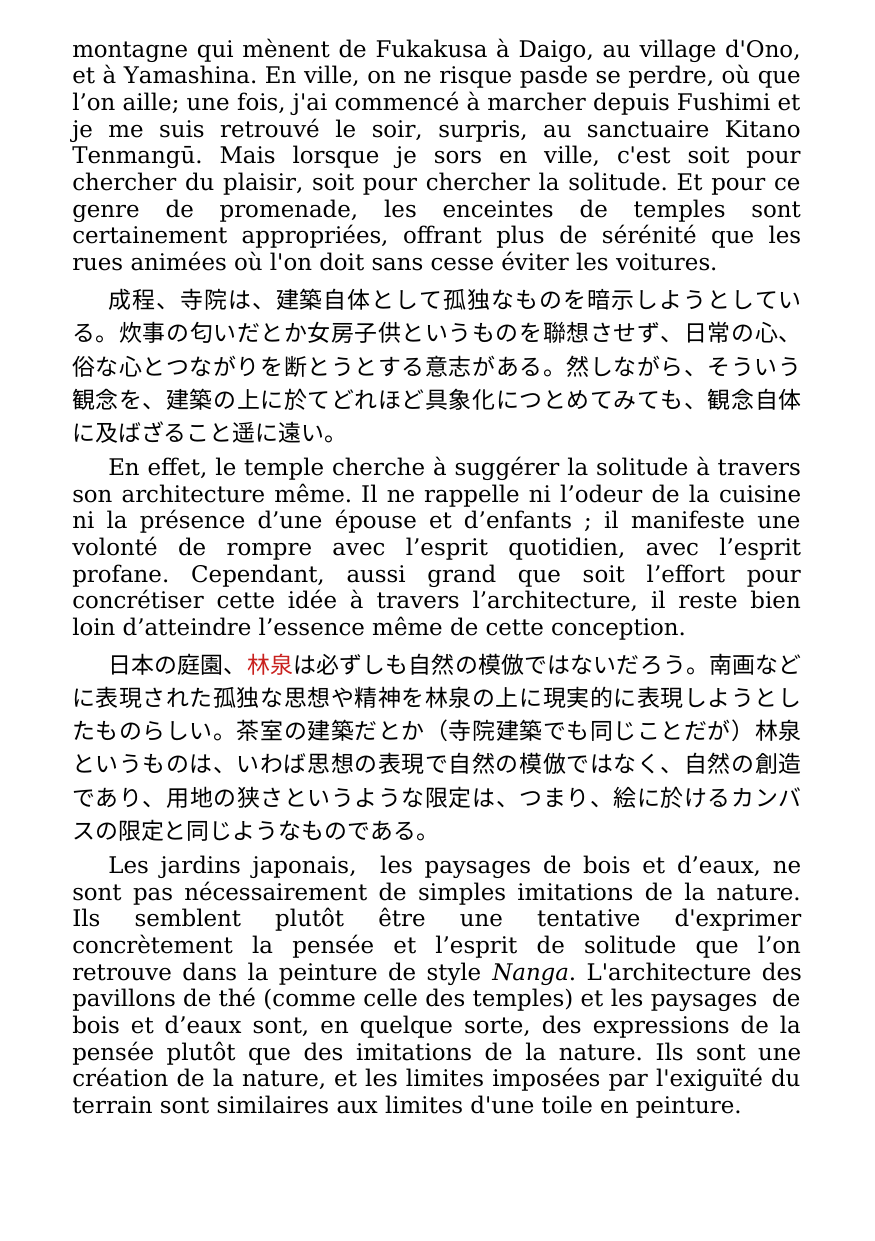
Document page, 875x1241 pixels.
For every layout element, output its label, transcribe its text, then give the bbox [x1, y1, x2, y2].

text Les jardins japonais, les paysages de bois et d’eaux, ne sont pas nécessairement de simples imitations de la nature. Ils semblent plutôt être une tentative d'exprimer concrètement la pensée et l’esprit de solitude que l’on retrouve dans la peinture de style Nanga. L'architecture des pavillons de thé (comme celle des temples) et les paysages de bois et d’eaux sont, en quelque sorte, des expressions de la pensée plutôt que des imitations de la nature. Ils sont une création de la nature, et les limites imposées par l'exiguïté du terrain sont similaires aux limites d'une toile en peinture. [72, 852, 802, 1119]
text 成程、寺院は、建築自体として孤独なものを暗示しようとしている。炊事の匂いだとか女房子供というものを聯想させず、日常の心、俗な心とつながりを断とうとする意志がある。然しながら、そういう観念を、建築の上に於てどれほど具象化につとめてみても、観念自体に及ばざること遥に遠い。 [72, 282, 802, 448]
text montagne qui mènent de Fukakusa à Daigo, au village d'Ono, et à Yamashina. En ville, on ne risque pasde se perdre, où que l’on aille; une fois, j'ai commencé à marcher depuis Fushimi et je me suis retrouvé le soir, surpris, au sanctuaire Kitano Tenmangū. Mais lorsque je sors en ville, c'est soit pour chercher du plaisir, soit pour chercher la solitude. Et pour ce genre de promenade, les enceintes de temples sont certainement appropriées, offrant plus de sérénité que les rues animées où l'on doit sans cesse éviter les voitures. [72, 36, 802, 276]
text En effet, le temple cherche à suggérer la solitude à travers son architecture même. Il ne rappelle ni l’odeur de la cuisine ni la présence d’une épouse et d’enfants ; il manifeste une volonté de rompre avec l’esprit quotidien, avec l’esprit profane. Cependant, aussi grand que soit l’effort pour concrétiser cette idée à travers l’architecture, il reste bien loin d’atteindre l’essence même de cette conception. [72, 454, 802, 641]
text 日本の庭園、林泉は必ずしも自然の模倣ではないだろう。南画などに表現された孤独な思想や精神を林泉の上に現実的に表現しようとしたものらしい。茶室の建築だとか（寺院建築でも同じことだが）林泉というものは、いわば思想の表現で自然の模倣ではなく、自然の創造であり、用地の狭さというような限定は、つまり、絵に於けるカンバスの限定と同じようなものである。 [72, 647, 802, 846]
